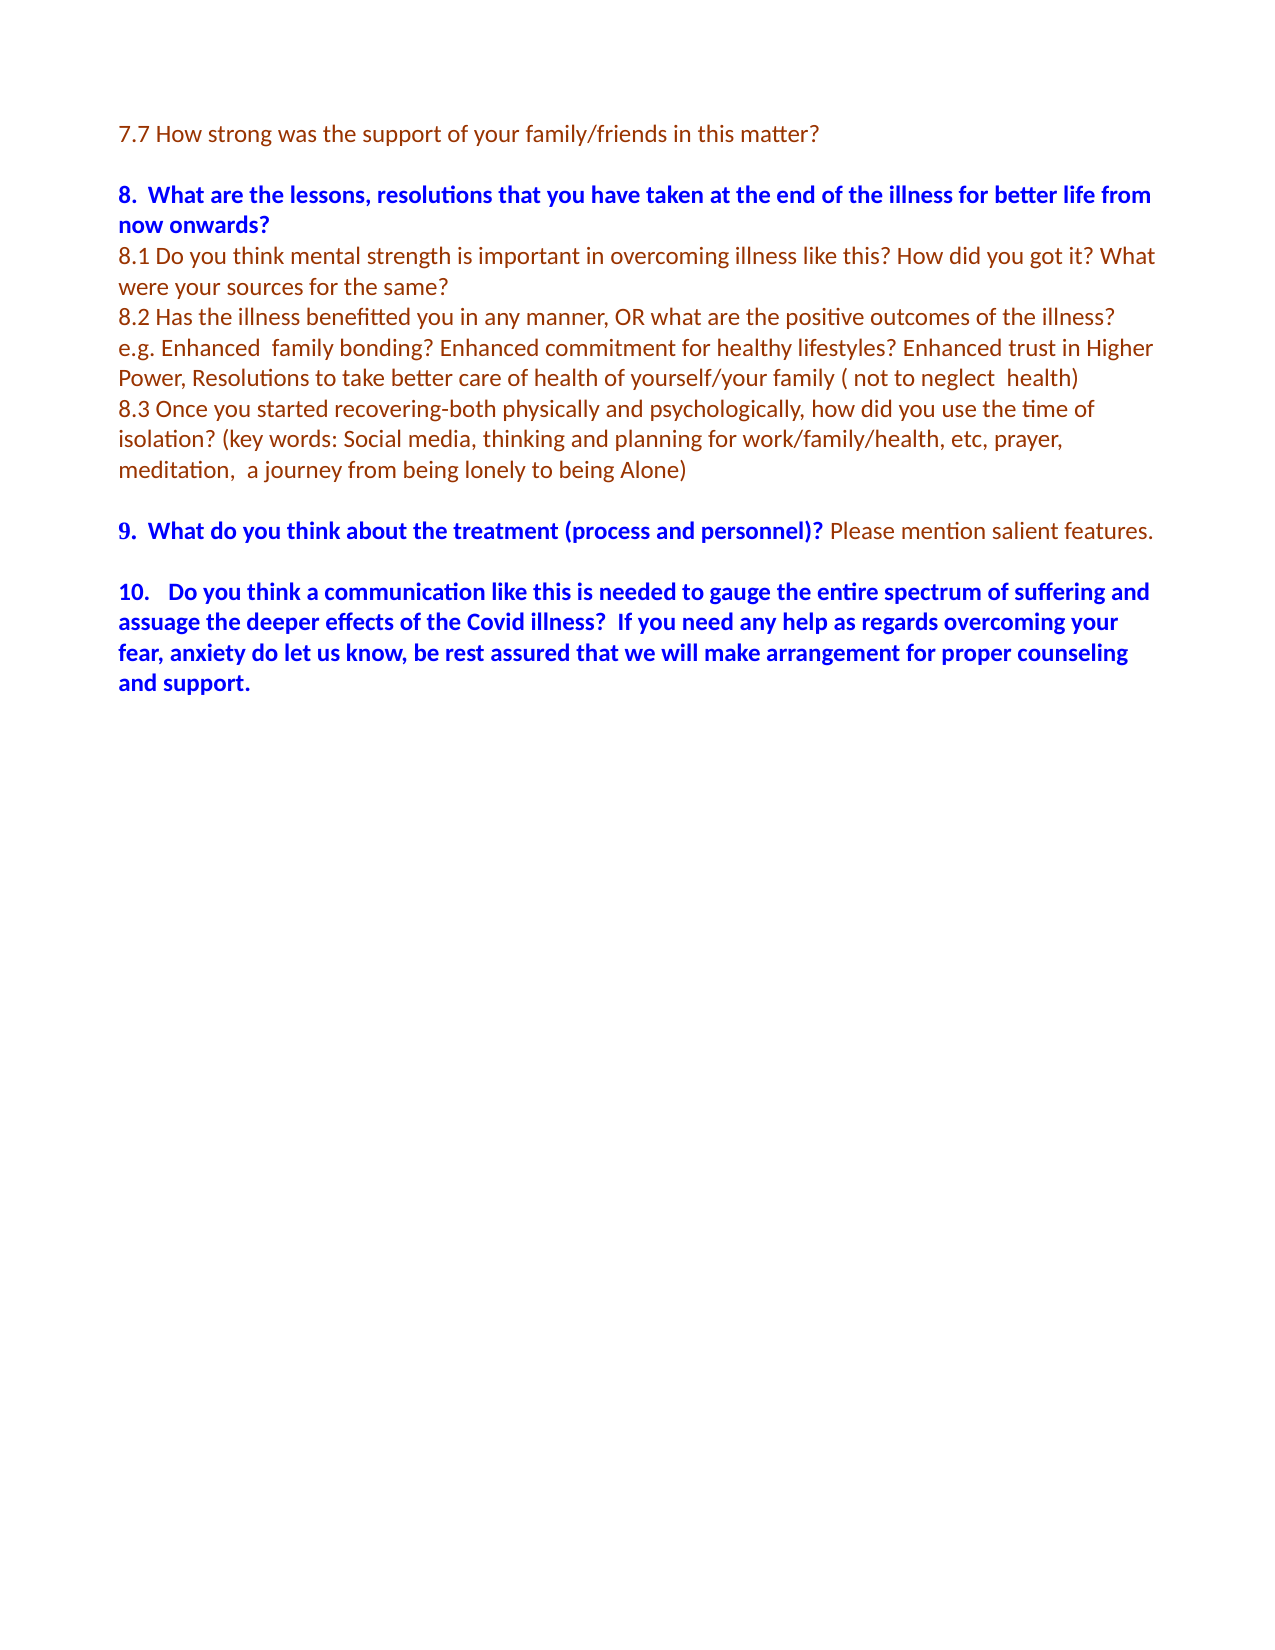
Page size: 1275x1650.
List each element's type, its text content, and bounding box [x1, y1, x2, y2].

text 8.1 Do you think mental strength is important in overcoming illness like this? How did you got it? What were your sources for the same? [118, 240, 1157, 301]
list What do you think about the treatment (process and personnel)? Please mention salient features. [118, 515, 1157, 545]
text 8.3 Once you started recovering-both physically and psychologically, how did you use the time of isolation? (key words: Social media, thinking and planning for work/family/health, etc, prayer, meditation, a journey from being lonely to being Alone) [118, 393, 1157, 484]
list How strong was the support of your family/friends in this matter? [118, 118, 1157, 149]
list What are the lessons, resolutions that you have taken at the end of the illness for better life from now onwards? [118, 179, 1157, 240]
list Do you think a communication like this is needed to gauge the entire spectrum of suffering and assuage the deeper effects of the Covid illness? If you need any help as regards overcoming your fear, anxiety do let us know, be rest assured that we will make arrangement for proper counseling and support. [118, 576, 1157, 698]
text 8.2 Has the illness benefitted you in any manner, OR what are the positive outcomes of the illness? e.g. Enhanced family bonding? Enhanced commitment for healthy lifestyles? Enhanced trust in Higher Power, Resolutions to take better care of health of yourself/your family ( not to neglect health) [118, 301, 1157, 393]
